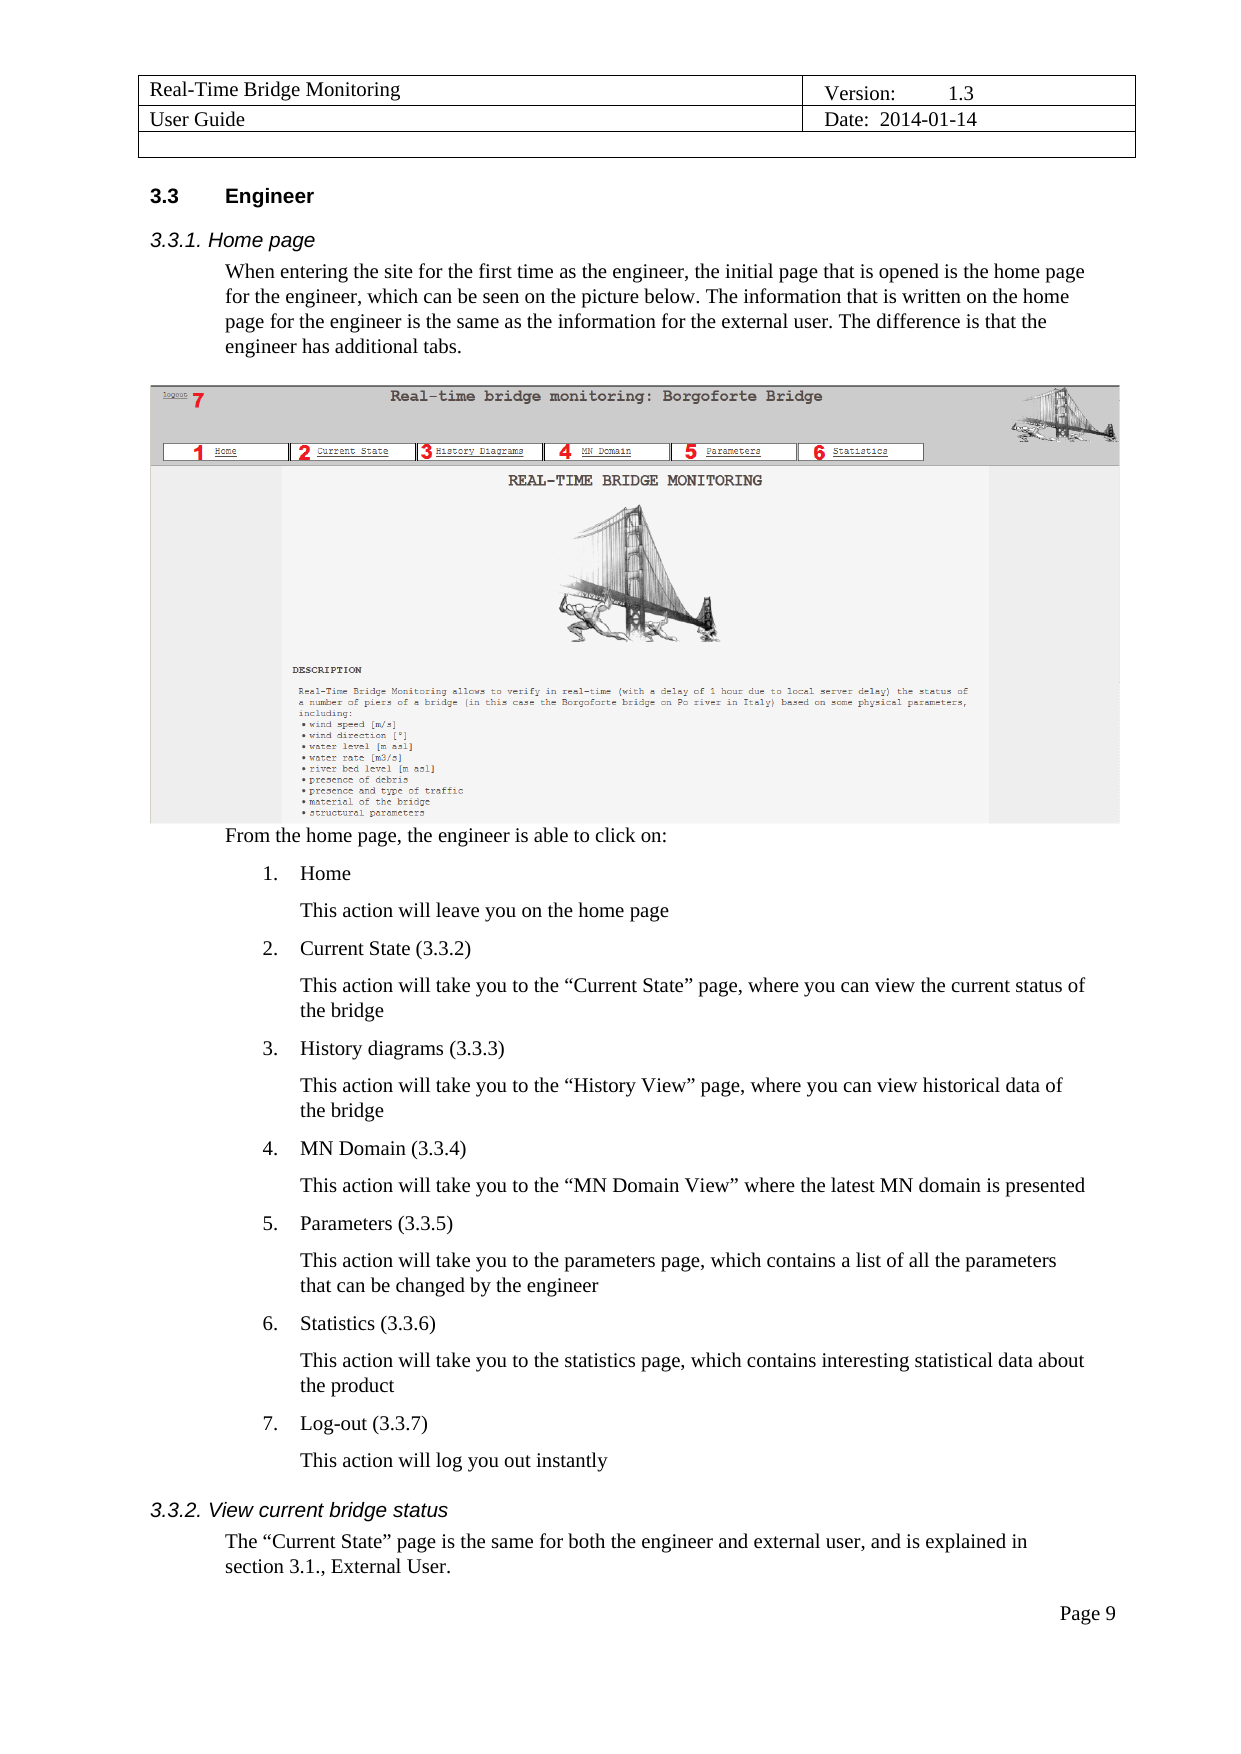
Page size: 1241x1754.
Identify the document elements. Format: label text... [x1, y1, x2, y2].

text When entering the site for the first time as the engineer, the initial page that is opened is the home page for the engineer, which can be seen on the picture below. The information that is written on the home page for the engineer is the same as the information for the external user. The difference is that the engineer has additional tabs. [225, 258, 1090, 358]
text The “Current State” page is the same for both the engineer and external user, and is explained in section 3.1., External User. [225, 1528, 1090, 1578]
text [225, 371, 1090, 385]
list This action will log you out instantly [262, 1447, 1090, 1472]
subtitle 3.3.2. View current bridge status [150, 1497, 1090, 1522]
list MN Domain (3.3.4) [262, 1135, 1090, 1160]
list Log-out (3.3.7) [262, 1410, 1090, 1435]
list This action will take you to the “MN Domain View” where the latest MN domain is presented [262, 1172, 1090, 1197]
list This action will take you to the statistics page, which contains interesting statistical data about the product [262, 1347, 1090, 1397]
list This action will leave you on the home page [262, 897, 1090, 922]
list This action will take you to the parameters page, which contains a list of all the parameters that can be changed by the engineer [262, 1247, 1090, 1297]
picture [150, 385, 1120, 824]
subtitle 3.3.1. Home page [150, 227, 1090, 252]
list Home [262, 860, 1090, 885]
list Statistics (3.3.6) [262, 1310, 1090, 1335]
list History diagrams (3.3.3) [262, 1035, 1090, 1060]
list This action will take you to the “Current State” page, where you can view the current status of the bridge [262, 972, 1090, 1022]
list Current State (3.3.2) [262, 935, 1090, 960]
text From the home page, the engineer is able to click on: [225, 824, 1090, 847]
list Parameters (3.3.5) [262, 1210, 1090, 1235]
subtitle Engineer [150, 183, 1090, 208]
list This action will take you to the “History View” page, where you can view historical data of the bridge [262, 1072, 1090, 1122]
